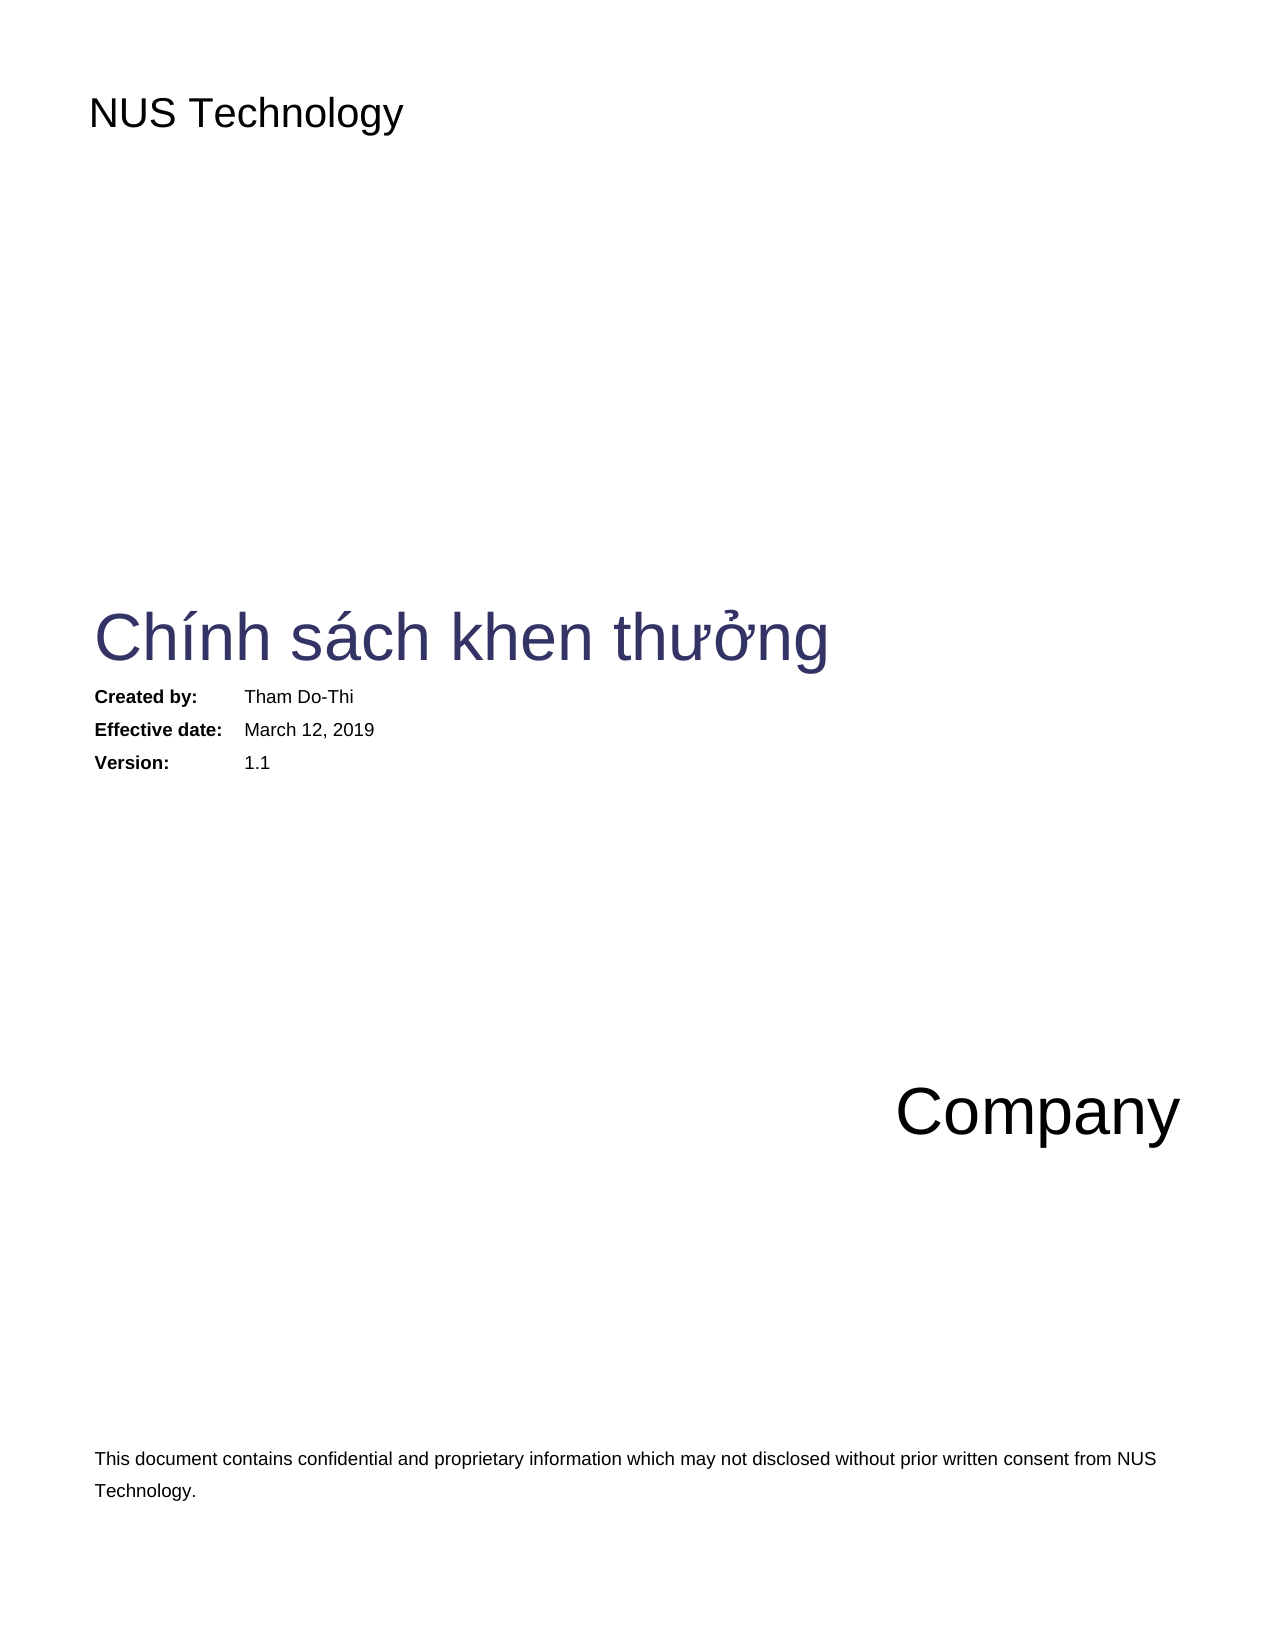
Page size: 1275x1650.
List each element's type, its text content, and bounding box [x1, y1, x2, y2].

table_header This document contains confidential and proprietary information which may not disclosed without prior written consent from NUS Technology. [89, 1442, 1186, 1507]
table_cell March 12, 2019 [239, 713, 1187, 746]
text NUS Technology [88, 88, 1186, 136]
table_header Tham Do-Thi [239, 680, 1187, 713]
table_header Chính sách khen thưởng [89, 592, 1186, 680]
table_header Created by: [89, 680, 238, 713]
table_cell Effective date: [89, 713, 238, 746]
table_header Company [89, 1066, 1186, 1154]
table_cell 1.1 [239, 746, 1187, 779]
table_cell Version: [89, 746, 238, 779]
